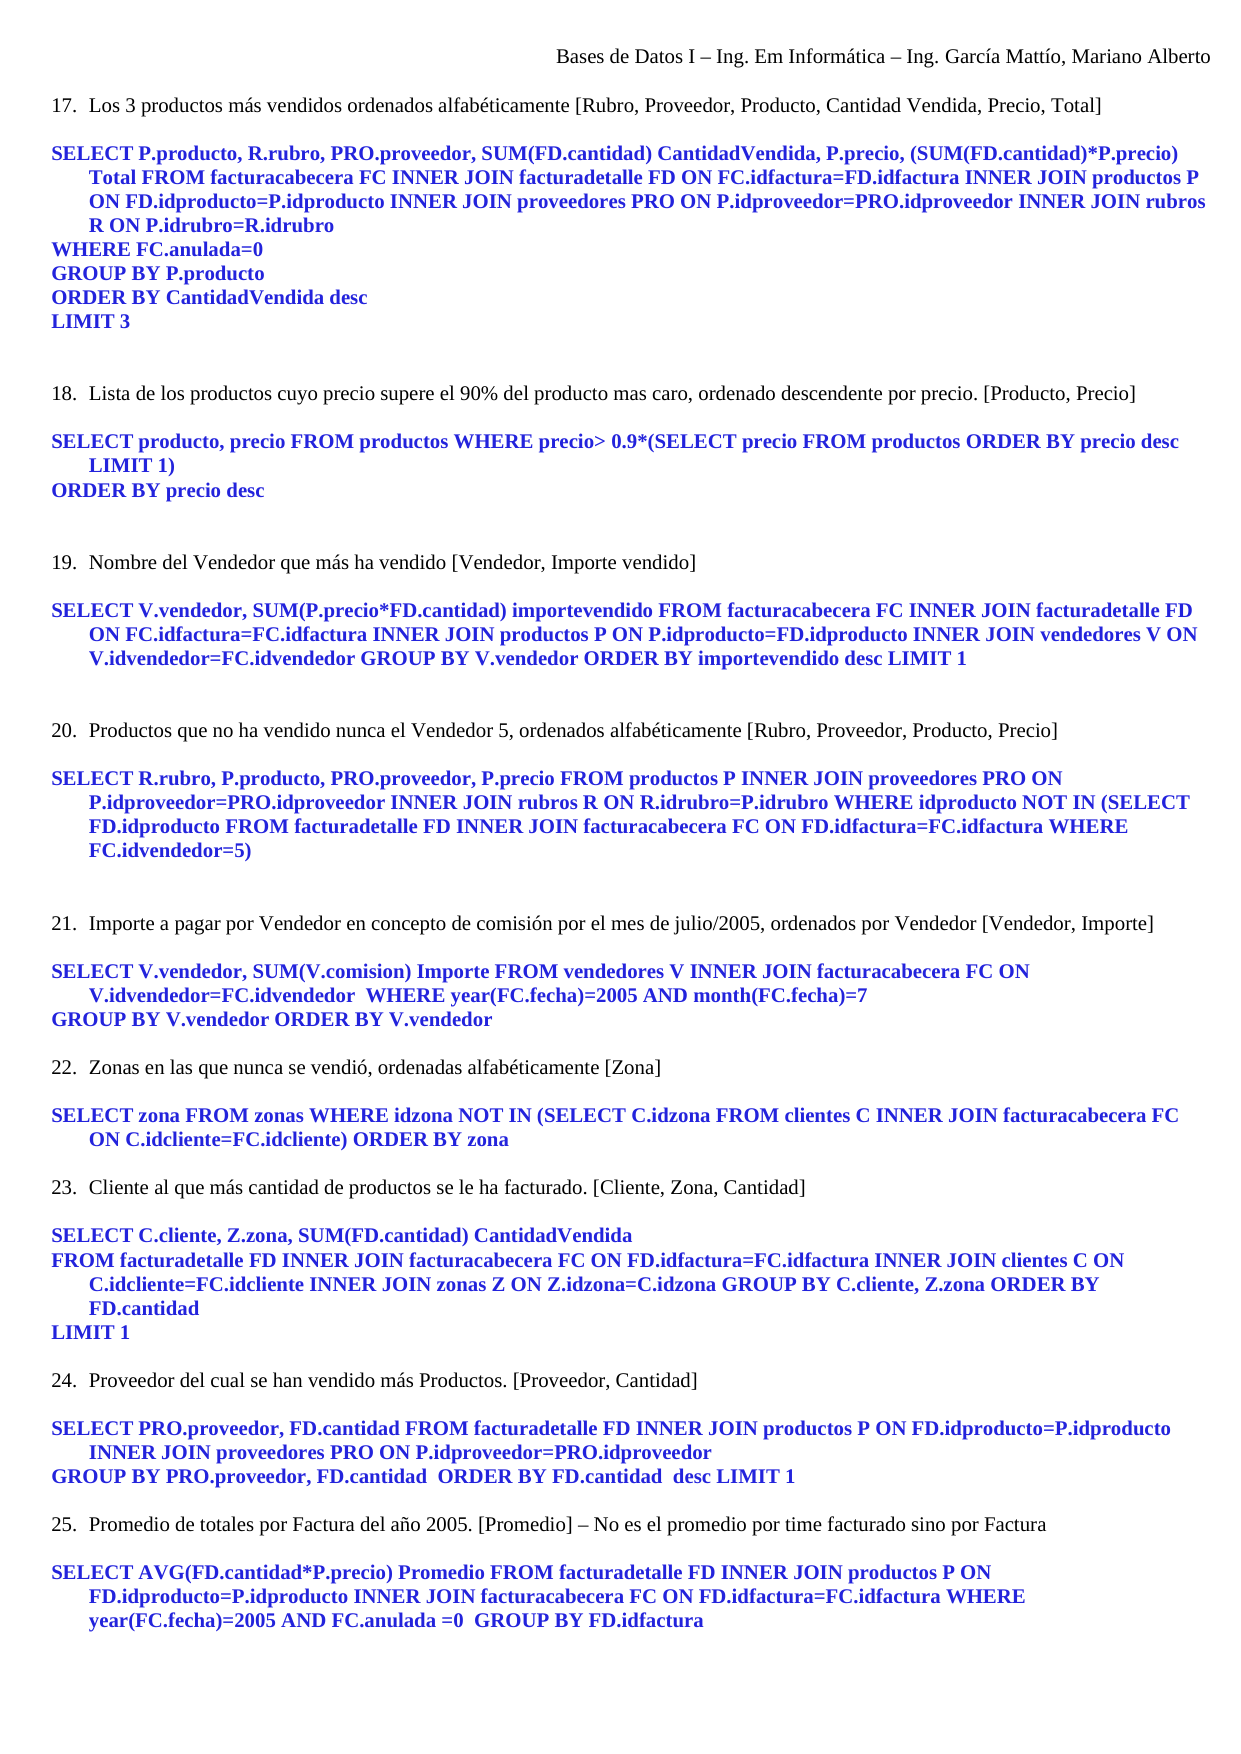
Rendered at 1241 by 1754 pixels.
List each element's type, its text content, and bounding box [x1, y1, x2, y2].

text GROUP BY PRO.proveedor, FD.cantidad ORDER BY FD.cantidad desc LIMIT 1 [51, 1464, 1211, 1488]
text SELECT producto, precio FROM productos WHERE precio> 0.9*(SELECT precio FROM productos ORDER BY precio desc LIMIT 1) [51, 429, 1211, 477]
text SELECT P.producto, R.rubro, PRO.proveedor, SUM(FD.cantidad) CantidadVendida, P.precio, (SUM(FD.cantidad)*P.precio) Total FROM facturacabecera FC INNER JOIN facturadetalle FD ON FC.idfactura=FD.idfactura INNER JOIN productos P ON FD.idproducto=P.idproducto INNER JOIN proveedores PRO ON P.idproveedor=PRO.idproveedor INNER JOIN rubros R ON P.idrubro=R.idrubro [51, 141, 1211, 237]
list Nombre del Vendedor que más ha vendido [Vendedor, Importe vendido] [51, 550, 1211, 574]
text LIMIT 1 [51, 1320, 1211, 1344]
text SELECT C.cliente, Z.zona, SUM(FD.cantidad) CantidadVendida [51, 1223, 1211, 1247]
text FROM facturadetalle FD INNER JOIN facturacabecera FC ON FD.idfactura=FC.idfactura INNER JOIN clientes C ON C.idcliente=FC.idcliente INNER JOIN zonas Z ON Z.idzona=C.idzona GROUP BY C.cliente, Z.zona ORDER BY FD.cantidad [51, 1247, 1211, 1320]
list Promedio de totales por Factura del año 2005. [Promedio] – No es el promedio por time facturado sino por Factura [51, 1512, 1211, 1536]
text SELECT zona FROM zonas WHERE idzona NOT IN (SELECT C.idzona FROM clientes C INNER JOIN facturacabecera FC ON C.idcliente=FC.idcliente) ORDER BY zona [51, 1103, 1211, 1151]
list Productos que no ha vendido nunca el Vendedor 5, ordenados alfabéticamente [Rubro, Proveedor, Producto, Precio] [51, 718, 1211, 742]
text SELECT AVG(FD.cantidad*P.precio) Promedio FROM facturadetalle FD INNER JOIN productos P ON FD.idproducto=P.idproducto INNER JOIN facturacabecera FC ON FD.idfactura=FC.idfactura WHERE year(FC.fecha)=2005 AND FC.anulada =0 GROUP BY FD.idfactura [51, 1560, 1211, 1632]
text GROUP BY P.producto [51, 261, 1211, 285]
text SELECT PRO.proveedor, FD.cantidad FROM facturadetalle FD INNER JOIN productos P ON FD.idproducto=P.idproducto INNER JOIN proveedores PRO ON P.idproveedor=PRO.idproveedor [51, 1416, 1211, 1464]
text ORDER BY precio desc [51, 477, 1211, 502]
text SELECT V.vendedor, SUM(V.comision) Importe FROM vendedores V INNER JOIN facturacabecera FC ON V.idvendedor=FC.idvendedor WHERE year(FC.fecha)=2005 AND month(FC.fecha)=7 [51, 959, 1211, 1007]
text SELECT V.vendedor, SUM(P.precio*FD.cantidad) importevendido FROM facturacabecera FC INNER JOIN facturadetalle FD ON FC.idfactura=FC.idfactura INNER JOIN productos P ON P.idproducto=FD.idproducto INNER JOIN vendedores V ON V.idvendedor=FC.idvendedor GROUP BY V.vendedor ORDER BY importevendido desc LIMIT 1 [51, 598, 1211, 670]
list Proveedor del cual se han vendido más Productos. [Proveedor, Cantidad] [51, 1368, 1211, 1392]
list Los 3 productos más vendidos ordenados alfabéticamente [Rubro, Proveedor, Producto, Cantidad Vendida, Precio, Total] [51, 92, 1211, 117]
list Zonas en las que nunca se vendió, ordenadas alfabéticamente [Zona] [51, 1055, 1211, 1079]
list Lista de los productos cuyo precio supere el 90% del producto mas caro, ordenado descendente por precio. [Producto, Precio] [51, 381, 1211, 405]
text SELECT R.rubro, P.producto, PRO.proveedor, P.precio FROM productos P INNER JOIN proveedores PRO ON P.idproveedor=PRO.idproveedor INNER JOIN rubros R ON R.idrubro=P.idrubro WHERE idproducto NOT IN (SELECT FD.idproducto FROM facturadetalle FD INNER JOIN facturacabecera FC ON FD.idfactura=FC.idfactura WHERE FC.idvendedor=5) [51, 766, 1211, 862]
text ORDER BY CantidadVendida desc [51, 285, 1211, 309]
text WHERE FC.anulada=0 [51, 237, 1211, 261]
list Cliente al que más cantidad de productos se le ha facturado. [Cliente, Zona, Cantidad] [51, 1175, 1211, 1199]
text GROUP BY V.vendedor ORDER BY V.vendedor [51, 1007, 1211, 1031]
text LIMIT 3 [51, 309, 1211, 333]
list Importe a pagar por Vendedor en concepto de comisión por el mes de julio/2005, ordenados por Vendedor [Vendedor, Importe] [51, 911, 1211, 935]
